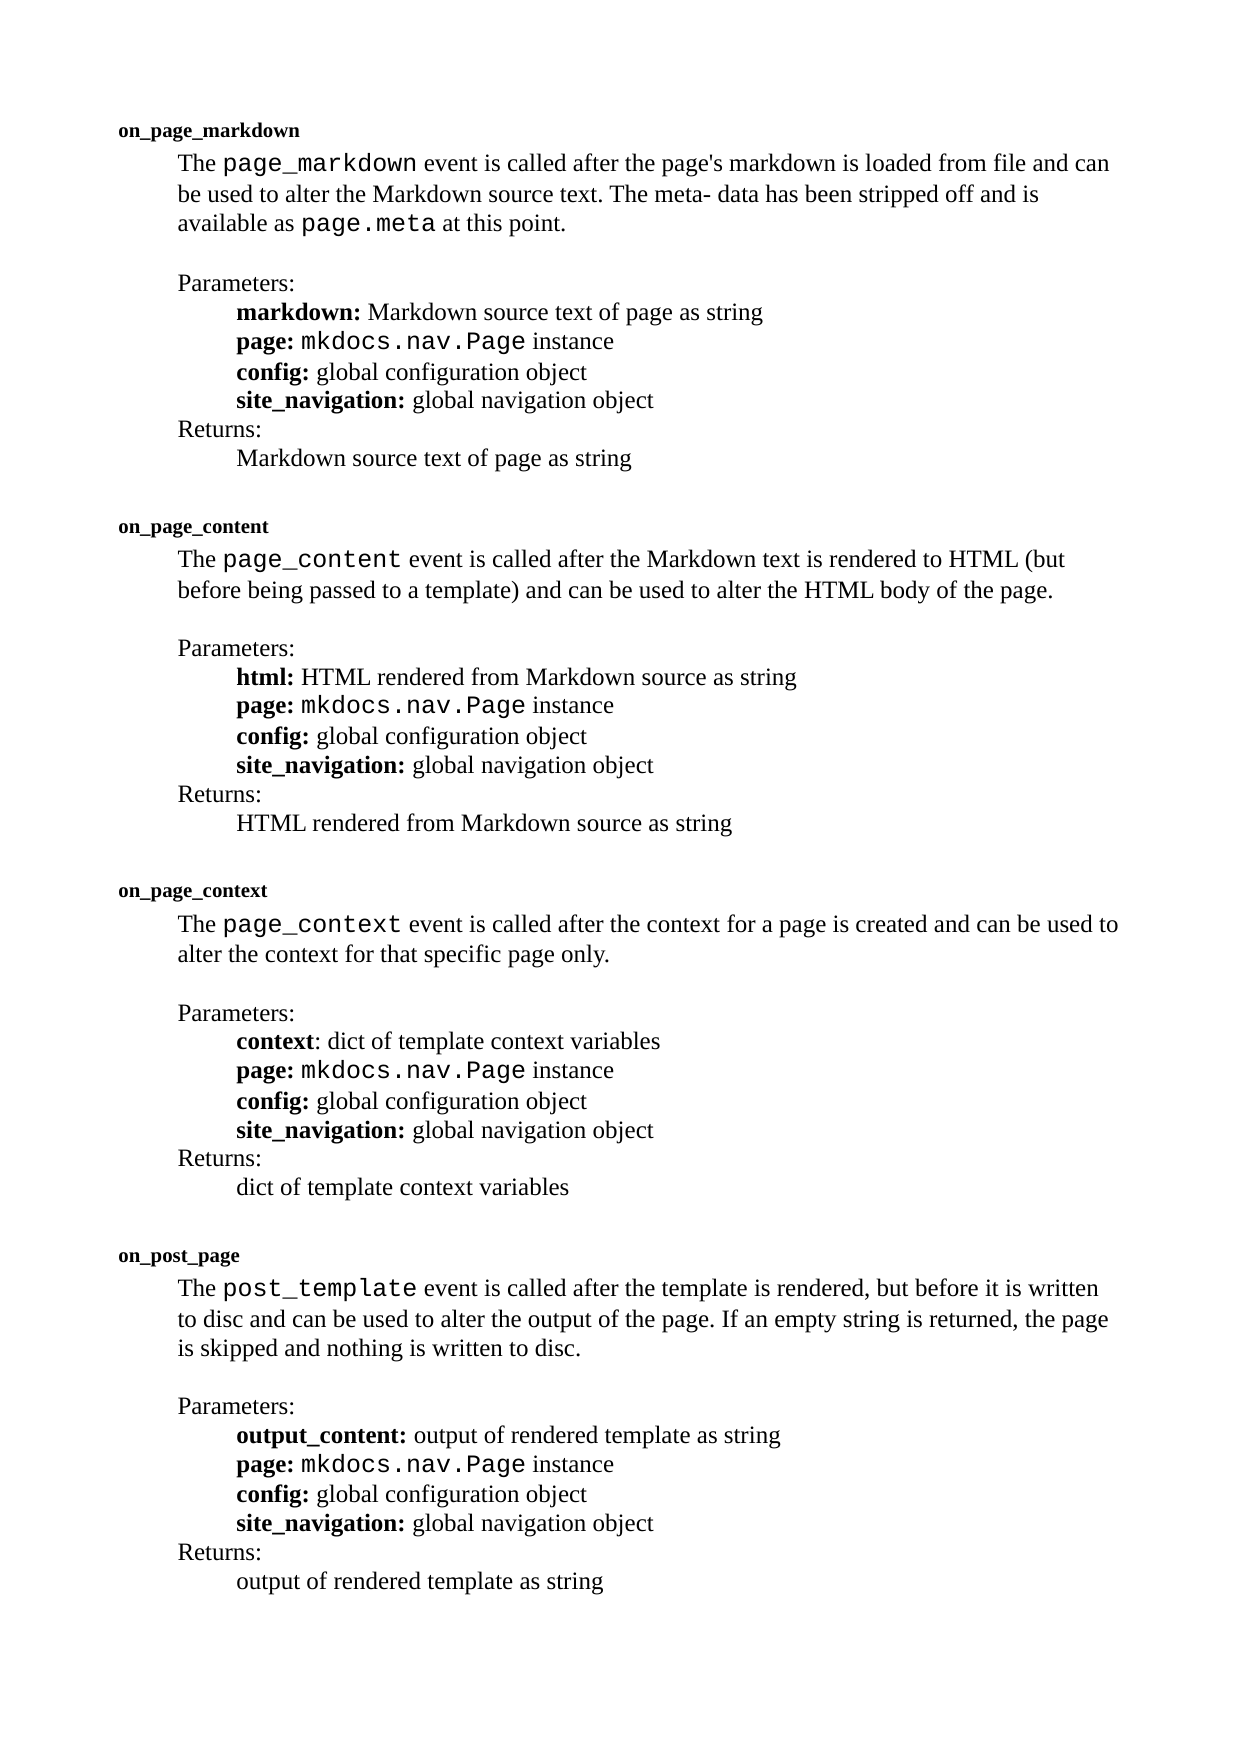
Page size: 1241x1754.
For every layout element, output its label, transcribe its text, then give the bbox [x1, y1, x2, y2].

list site_navigation: global navigation object [236, 750, 1122, 779]
list site_navigation: global navigation object [236, 1508, 1122, 1537]
list page: mkdocs.nav.Page instance [236, 1055, 1122, 1086]
list config: global configuration object [236, 1479, 1122, 1508]
list dict of template context variables [236, 1172, 1122, 1201]
list The page_content event is called after the Markdown text is rendered to HTML (but before being passed to a template) and can be used to alter the HTML body of the page. [177, 544, 1122, 603]
subtitle on_post_page [118, 1243, 1122, 1267]
subtitle on_page_context [118, 878, 1122, 902]
list page: mkdocs.nav.Page instance [236, 326, 1122, 357]
list config: global configuration object [236, 357, 1122, 385]
list output of rendered template as string [236, 1566, 1122, 1594]
subtitle Parameters: [177, 633, 1122, 662]
list markdown: Markdown source text of page as string [236, 297, 1122, 326]
subtitle Returns: [177, 1143, 1122, 1172]
list site_navigation: global navigation object [236, 1115, 1122, 1143]
list The page_markdown event is called after the page's markdown is loaded from file and can be used to alter the Markdown source text. The meta- data has been stripped off and is available as page.meta at this point. [177, 148, 1122, 239]
list page: mkdocs.nav.Page instance [236, 691, 1122, 721]
list site_navigation: global navigation object [236, 385, 1122, 414]
list config: global configuration object [236, 721, 1122, 750]
list config: global configuration object [236, 1086, 1122, 1115]
list HTML rendered from Markdown source as string [236, 808, 1122, 836]
subtitle on_page_markdown [118, 118, 1122, 142]
subtitle Parameters: [177, 1391, 1122, 1420]
list output_content: output of rendered template as string [236, 1420, 1122, 1449]
list The post_template event is called after the template is rendered, but before it is written to disc and can be used to alter the output of the page. If an empty string is returned, the page is skipped and nothing is written to disc. [177, 1273, 1122, 1362]
subtitle Returns: [177, 1537, 1122, 1566]
list html: HTML rendered from Markdown source as string [236, 662, 1122, 691]
subtitle Returns: [177, 414, 1122, 443]
subtitle Parameters: [177, 268, 1122, 297]
list page: mkdocs.nav.Page instance [236, 1449, 1122, 1479]
subtitle Parameters: [177, 998, 1122, 1026]
list The page_context event is called after the context for a page is created and can be used to alter the context for that specific page only. [177, 909, 1122, 968]
list Markdown source text of page as string [236, 443, 1122, 472]
list context: dict of template context variables [236, 1026, 1122, 1055]
subtitle on_page_content [118, 514, 1122, 538]
subtitle Returns: [177, 779, 1122, 808]
